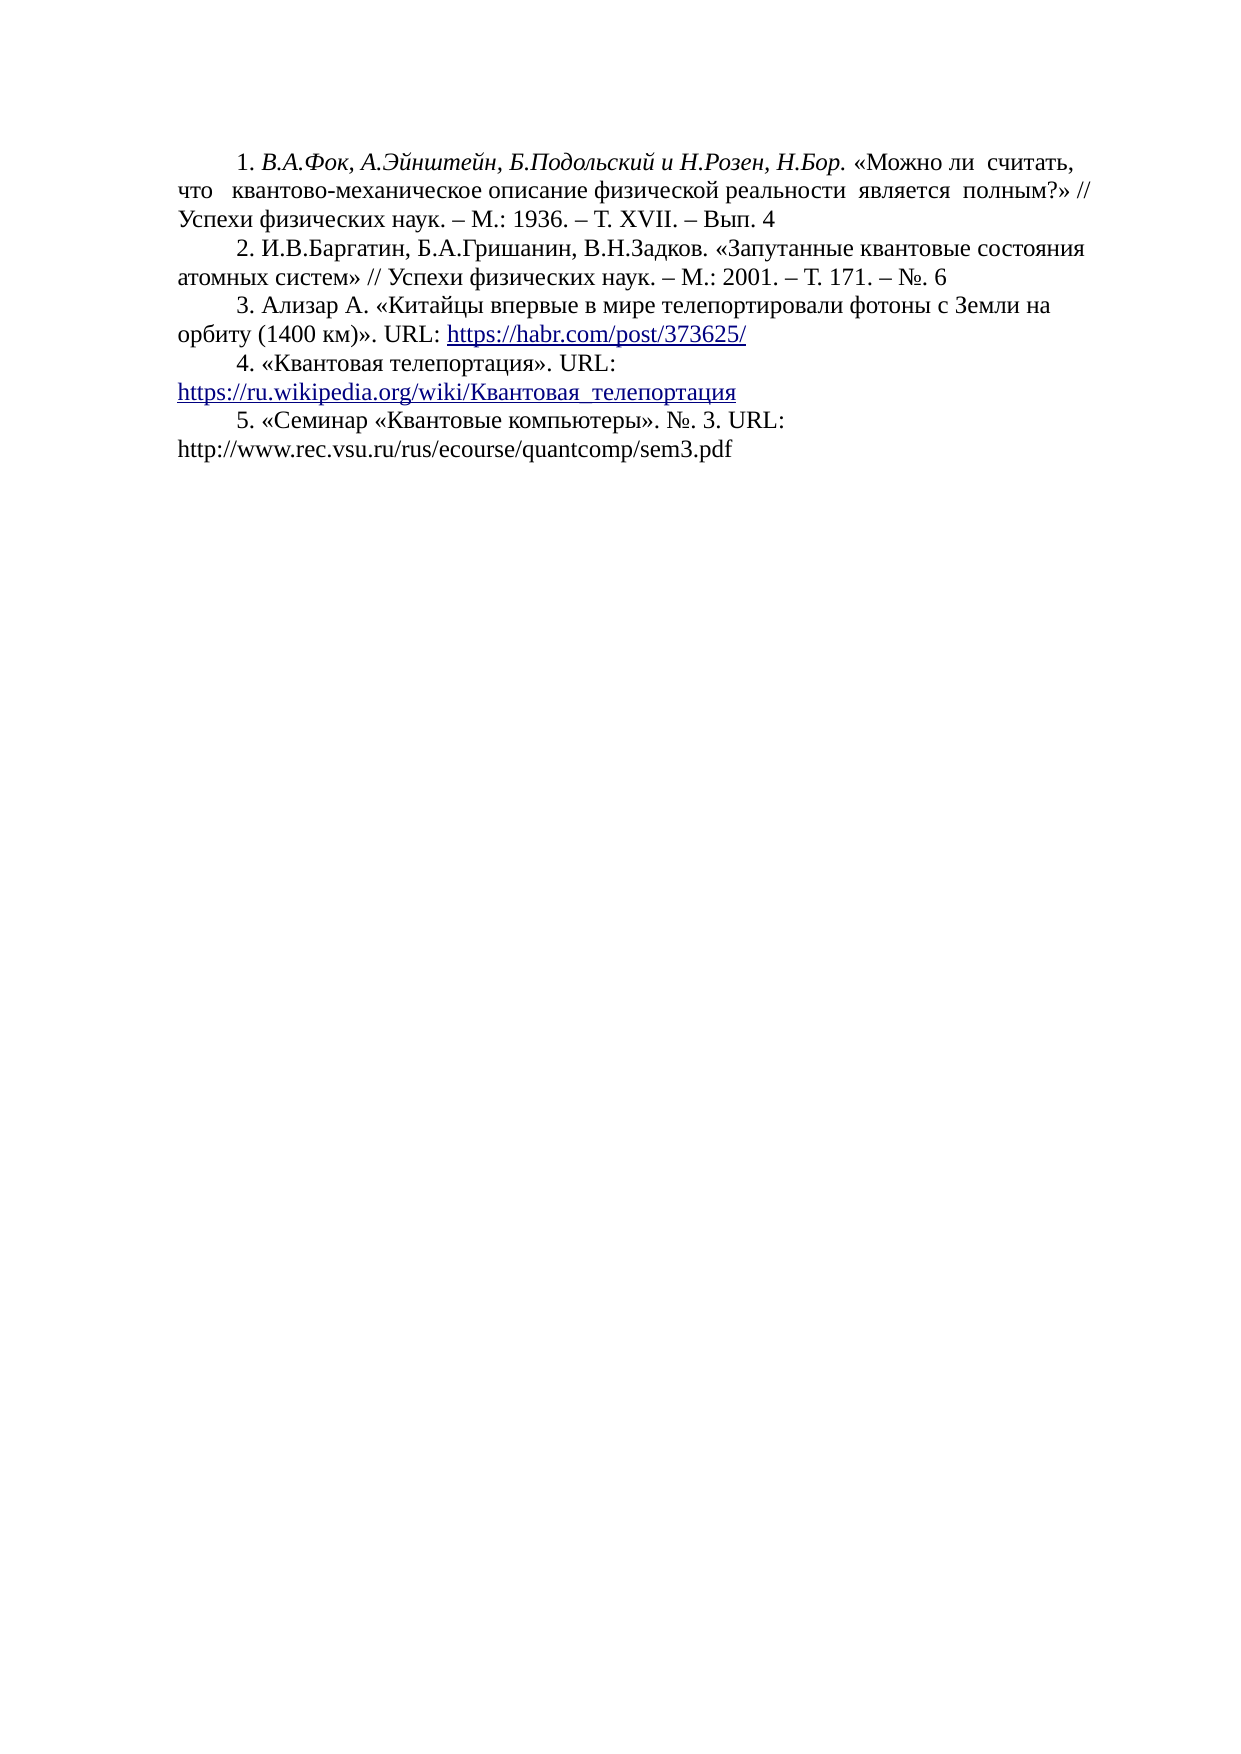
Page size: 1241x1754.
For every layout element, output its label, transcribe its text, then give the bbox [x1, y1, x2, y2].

text 4. «Квантовая телепортация». URL: https://ru.wikipedia.org/wiki/Квантовая_телепортация [177, 348, 1122, 406]
text 2. И.В.Баргатин, Б.А.Гришанин, В.Н.Задков. «Запутанные квантовые состояния атомных систем» // Успехи физических наук. – М.: 2001. – Т. 171. – №. 6 [177, 233, 1122, 291]
text 1. В.А.Фок, А.Эйнштейн, Б.Подольский и Н.Розен, Н.Бор. «Можно ли считать, что квантово-механическое описание физической реальности является полным?» // Успехи физических наук. – М.: 1936. – Т. XVII. – Вып. 4 [177, 147, 1122, 233]
text 5. «Семинар «Квантовые компьютеры». №. 3. URL: http://www.rec.vsu.ru/rus/ecourse/quantcomp/sem3.pdf [177, 406, 1122, 463]
text 3. Ализар А. «Китайцы впервые в мире телепортировали фотоны с Земли на орбиту (1400 км)». URL: https://habr.com/post/373625/ [177, 291, 1122, 348]
